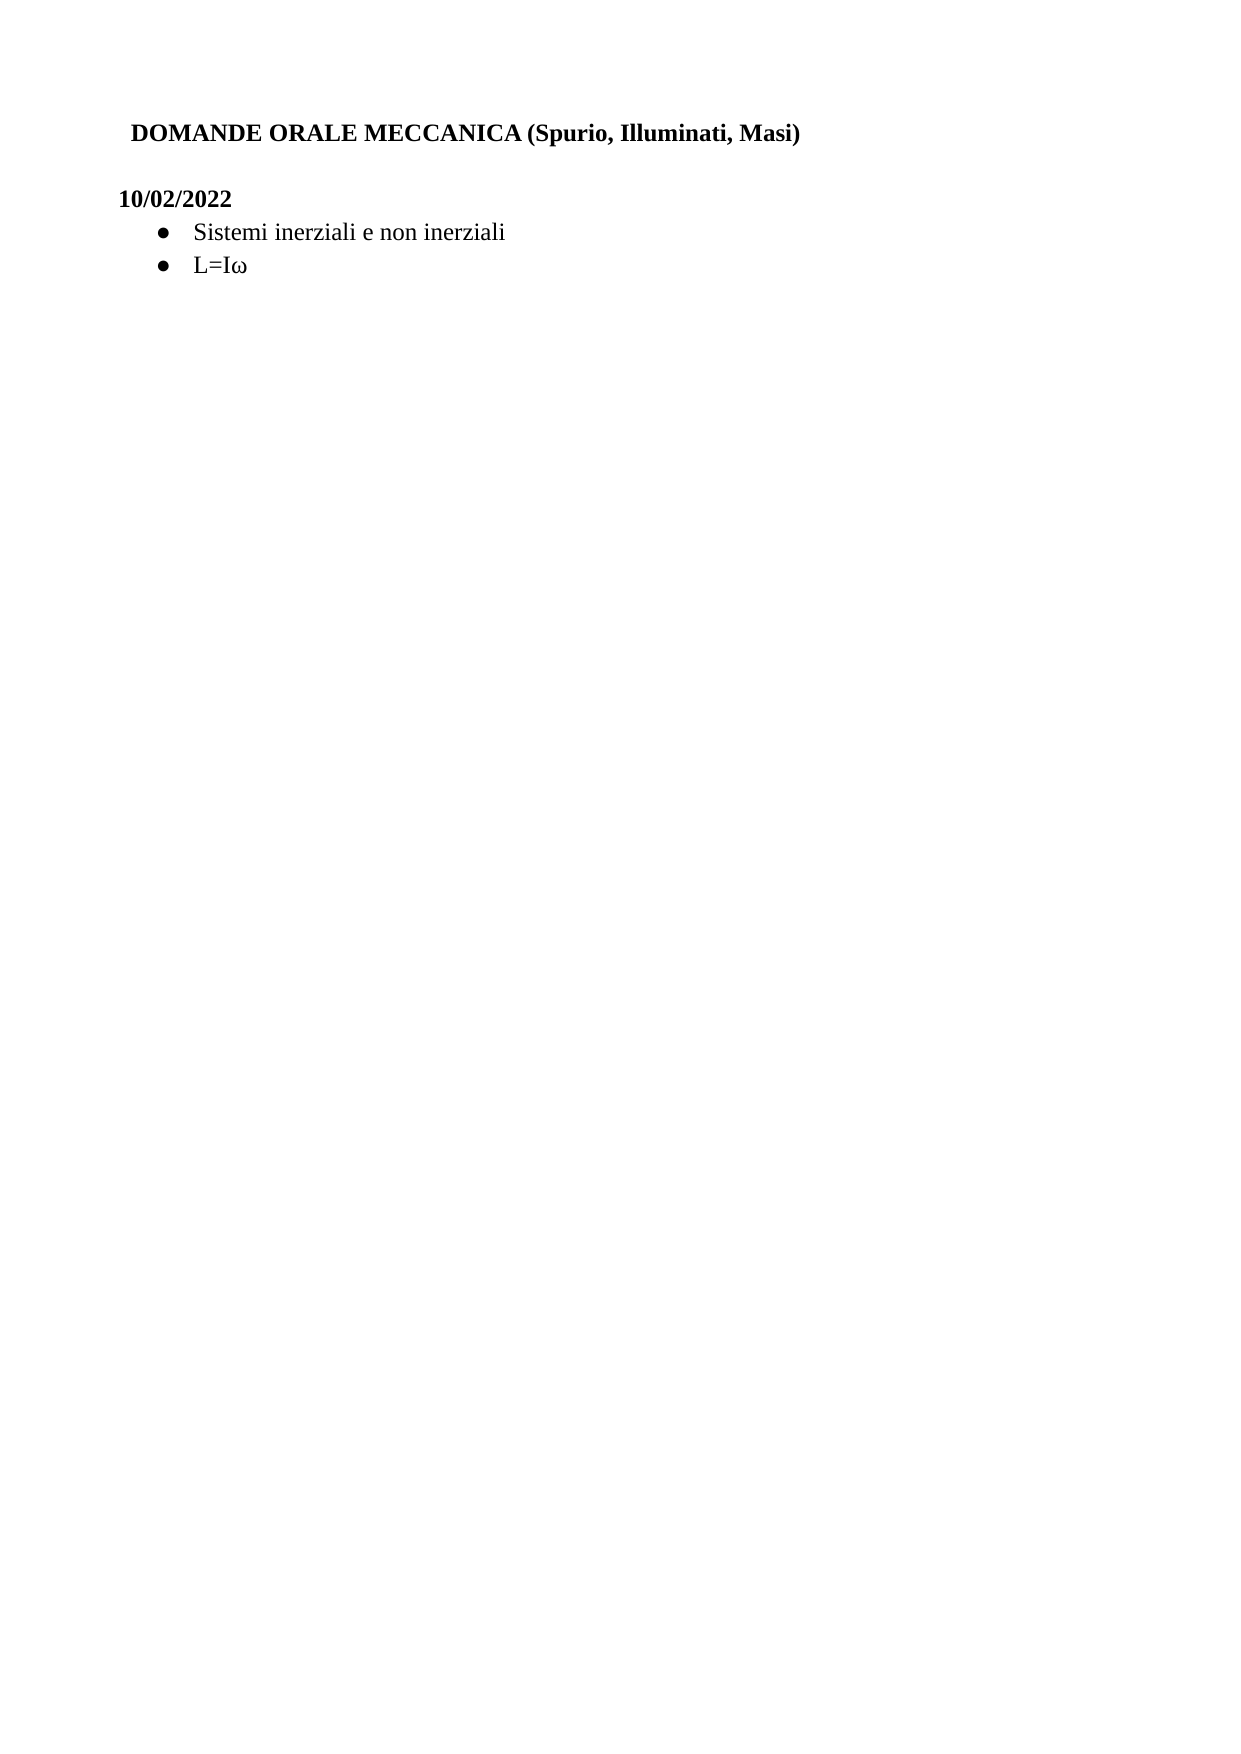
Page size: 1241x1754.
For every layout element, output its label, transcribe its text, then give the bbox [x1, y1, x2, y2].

list Sistemi inerziali e non inerziali [156, 217, 1122, 246]
text 10/02/2022 [118, 184, 1122, 213]
list L=Iω [156, 250, 1122, 279]
text DOMANDE ORALE MECCANICA (Spurio, Illuminati, Masi) [118, 118, 1122, 147]
